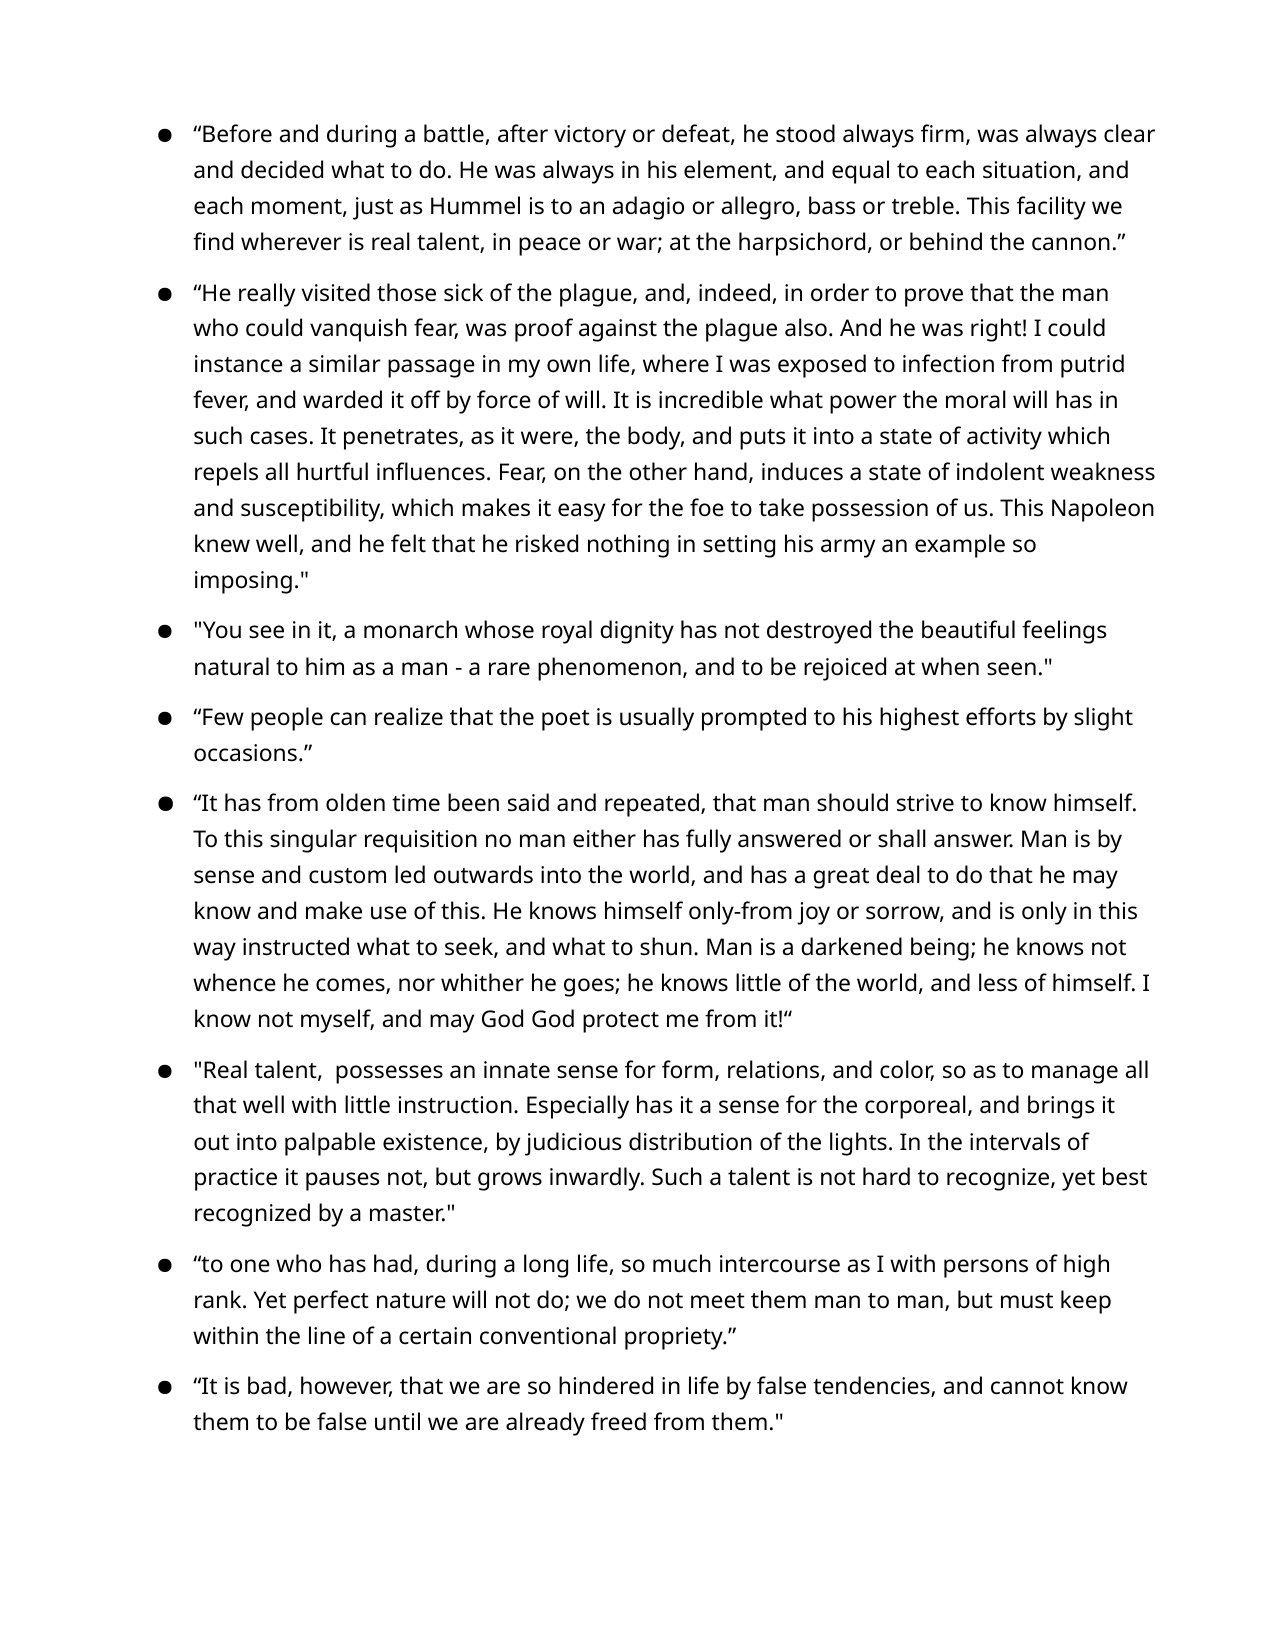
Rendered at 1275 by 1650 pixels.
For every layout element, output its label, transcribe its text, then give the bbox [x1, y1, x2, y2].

list “It has from olden time been said and repeated, that man should strive to know himself. To this singular requisition no man either has fully answered or shall answer. Man is by sense and custom led outwards into the world, and has a great deal to do that he may know and make use of this. He knows himself only-from joy or sorrow, and is only in this way instructed what to seek, and what to shun. Man is a darkened being; he knows not whence he comes, nor whither he goes; he knows little of the world, and less of himself. I know not myself, and may God God protect me from it!“ [156, 787, 1157, 1034]
list "Real talent, possesses an innate sense for form, relations, and color, so as to manage all that well with little instruction. Especially has it a sense for the corporeal, and brings it out into palpable existence, by judicious distribution of the lights. In the intervals of practice it pauses not, but grows inwardly. Such a talent is not hard to recognize, yet best recognized by a master." [156, 1053, 1157, 1228]
list “Few people can realize that the poet is usually prompted to his highest efforts by slight occasions.” [156, 701, 1157, 768]
list "You see in it, a monarch whose royal dignity has not destroyed the beautiful feelings natural to him as a man - a rare phenomenon, and to be rejoiced at when seen." [156, 614, 1157, 682]
list “Before and during a battle, after victory or defeat, he stood always firm, was always clear and decided what to do. He was always in his element, and equal to each situation, and each moment, just as Hummel is to an adagio or allegro, bass or treble. This facility we find wherever is real talent, in peace or war; at the harpsichord, or behind the cannon.” [156, 118, 1157, 257]
list “It is bad, however, that we are so hindered in life by false tendencies, and cannot know them to be false until we are already freed from them." [156, 1370, 1157, 1437]
list “to one who has had, during a long life, so much intercourse as I with persons of high rank. Yet perfect nature will not do; we do not meet them man to man, but must keep within the line of a certain conventional propriety.” [156, 1248, 1157, 1351]
list “He really visited those sick of the plague, and, indeed, in order to prove that the man who could vanquish fear, was proof against the plague also. And he was right! I could instance a similar passage in my own life, where I was exposed to infection from putrid fever, and warded it off by force of will. It is incredible what power the moral will has in such cases. It penetrates, as it were, the body, and puts it into a state of activity which repels all hurtful influences. Fear, on the other hand, induces a state of indolent weakness and susceptibility, which makes it easy for the foe to take possession of us. This Napoleon knew well, and he felt that he risked nothing in setting his army an example so imposing." [156, 276, 1157, 595]
